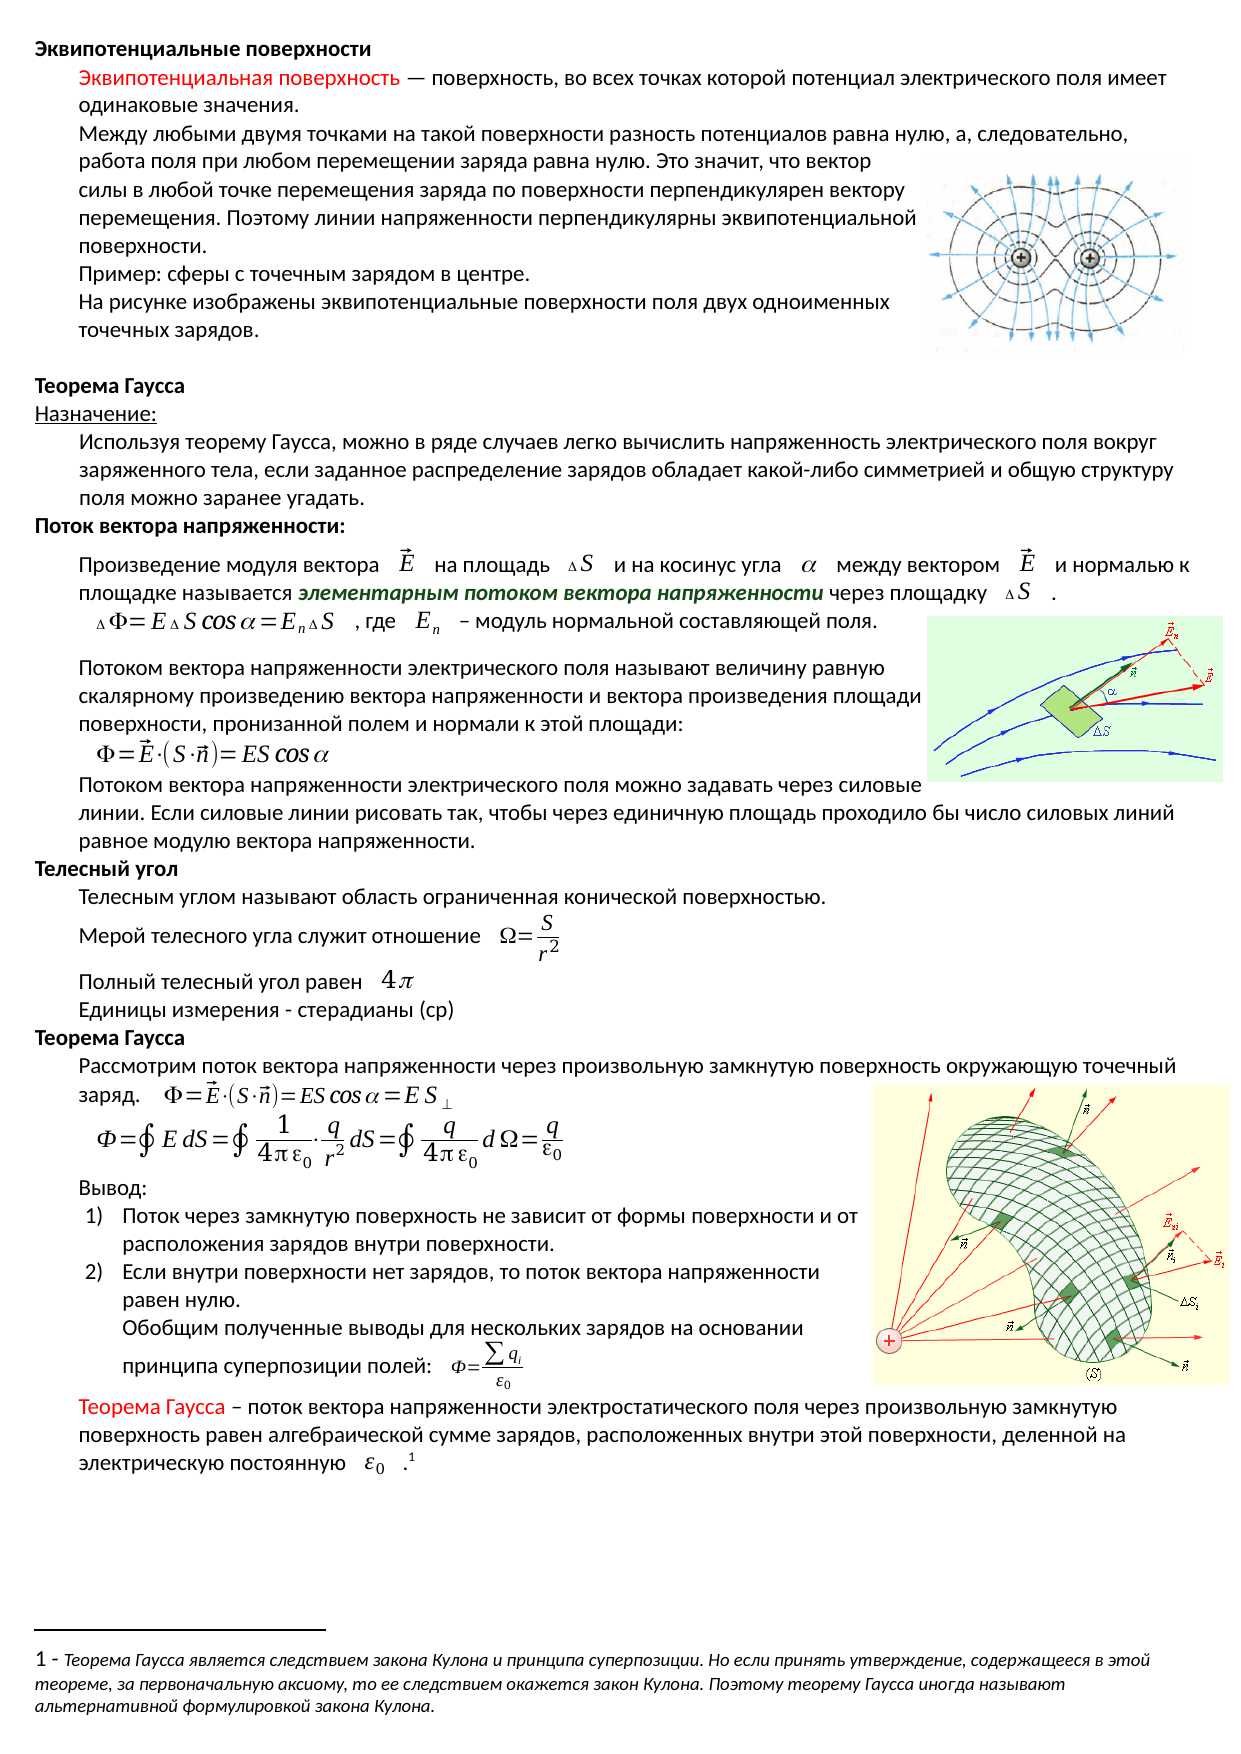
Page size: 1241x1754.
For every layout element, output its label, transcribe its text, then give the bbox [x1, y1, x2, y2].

text Поток вектора напряженности: [34, 511, 1197, 539]
text Между любыми двумя точками на такой поверхности разность потенциалов равна нулю, а, следовательно, работа поля при любом перемещении заряда равна нулю. Это значит, что вектор силы в любой точке перемещения заряда по поверхности перпендикулярен вектору перемещения. Поэтому линии напряженности перпендикулярны эквипотенциальной поверхности. [78, 119, 1197, 259]
text На рисунке изображены эквипотенциальные поверхности поля двух одноименных точечных зарядов. [78, 287, 1095, 343]
text Теорема Гаусса [34, 371, 1197, 399]
text Эквипотенциальные поверхности [34, 34, 1197, 63]
picture [1095, 159, 1187, 353]
text Рассмотрим поток вектора напряженности через произвольную замкнутую поверхность окружающую точечный заряд. [78, 1051, 1197, 1112]
text Потоком вектора напряженности электрического поля можно задавать через силовые линии. Если силовые линии рисовать так, чтобы через единичную площадь проходило бы число силовых линий равное модулю вектора напряженности. [78, 770, 1197, 854]
text Мерой телесного угла служит отношение [78, 910, 1197, 967]
text Теорема Гаусса [34, 1023, 1197, 1051]
text Пример: сферы с точечным зарядом в центре. [78, 259, 1095, 287]
picture [873, 1085, 1229, 1385]
text Теорема Гаусса – поток вектора напряженности электростатического поля через произвольную замкнутую поверхность равен алгебраической сумме зарядов, расположенных внутри этой поверхности, деленной на электрическую постоянную. [78, 1392, 1197, 1479]
text Произведение модуля векторана площадьи на косинус угламежду вектороми нормалью к площадке называется элементарным потоком вектора напряженности через площадку., где– модуль нормальной составляющей поля. [78, 547, 1197, 638]
text Полный телесный угол равен [78, 967, 1197, 995]
text Назначение: [34, 399, 1197, 427]
picture [927, 616, 1223, 782]
text Телесным углом называют область ограниченная конической поверхностью. [78, 882, 1197, 910]
list Если внутри поверхности нет зарядов, то поток вектора напряженности равен нулю. [84, 1257, 873, 1313]
text Обобщим полученные выводы для нескольких зарядов на основании принципа суперпозиции полей: [122, 1313, 1197, 1392]
text - Теорема Гаусса является следствием закона Кулона и принципа суперпозиции. Но если принять утверждение, содержащееся в этой теореме, за первоначальную аксиому, то ее следствием окажется закон Кулона. Поэтому теорему Гаусса иногда называют альтернативной формулировкой закона Кулона. [34, 1644, 1197, 1718]
list Поток через замкнутую поверхность не зависит от формы поверхности и от расположения зарядов внутри поверхности. [84, 1201, 873, 1257]
text Потоком вектора напряженности электрического поля называют величину равную скалярному произведению вектора напряженности и вектора произведения площади поверхности, пронизанной полем и нормали к этой площади: [78, 653, 927, 770]
text Используя теорему Гаусса, можно в ряде случаев легко вычислить напряженность электрического поля вокруг заряженного тела, если заданное распределение зарядов обладает какой-либо симметрией и общую структуру поля можно заранее угадать. [79, 427, 1197, 511]
text Телесный угол [34, 854, 1197, 882]
text Эквипотенциальная поверхность — поверхность, во всех точках которой потенциал электрического поля имеет одинаковые значения. [78, 63, 1197, 119]
text Вывод: [78, 1173, 873, 1201]
text Единицы измерения - стерадианы (ср) [78, 995, 1197, 1023]
